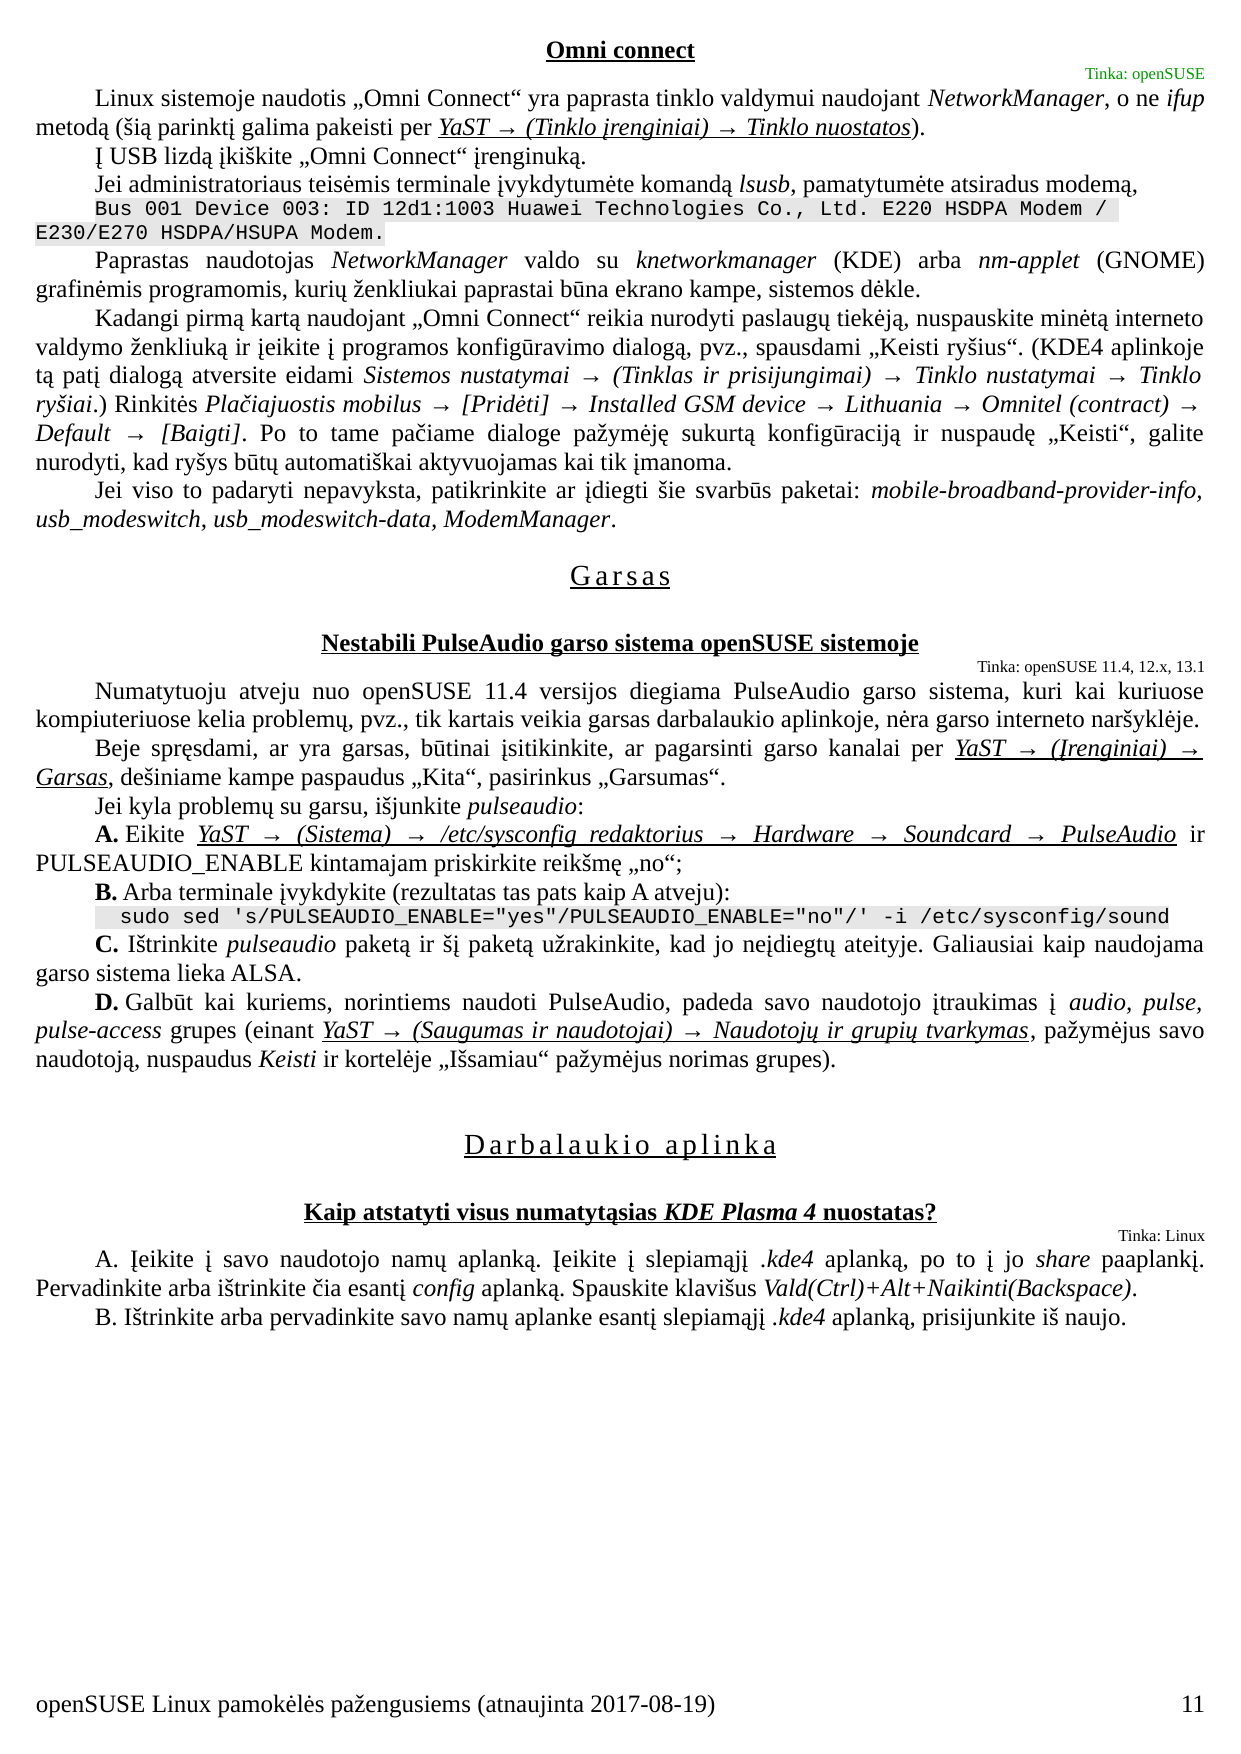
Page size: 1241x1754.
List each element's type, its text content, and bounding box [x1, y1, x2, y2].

text Nestabili PulseAudio garso sistema openSUSE sistemoje [35, 628, 1205, 657]
text Tinka: openSUSE [35, 64, 1205, 83]
text Jei administratoriaus teisėmis terminale įvykdytumėte komandą lsusb, pamatytumėte atsiradus modemą, [35, 169, 1205, 198]
text D. Galbūt kai kuriems, norintiems naudoti PulseAudio, padeda savo naudotojo įtraukimas į audio, pulse, pulse-access grupes (einant YaST → (Saugumas ir naudotojai) → Naudotojų ir grupių tvarkymas, pažymėjus savo naudotoją, nuspaudus Keisti ir kortelėje „Išsamiau“ pažymėjus norimas grupes). [35, 987, 1205, 1073]
text Tinka: openSUSE 11.4, 12.x, 13.1 [35, 657, 1205, 676]
text Beje spręsdami, ar yra garsas, būtinai įsitikinkite, ar pagarsinti garso kanalai per YaST → (Įrenginiai) → Garsas, dešiniame kampe paspaudus „Kita“, pasirinkus „Garsumas“. [35, 733, 1205, 791]
text Jei viso to padaryti nepavyksta, patikrinkite ar įdiegti šie svarbūs paketai: mobile-broadband-provider-info, usb_modeswitch, usb_modeswitch-data, ModemManager. [35, 476, 1205, 533]
text A. Eikite YaST → (Sistema) → /etc/sysconfig redaktorius → Hardware → Soundcard → PulseAudio ir PULSEAUDIO_ENABLE kintamajam priskirkite reikšmę „no“; [35, 819, 1205, 877]
subtitle Kaip atstatyti visus numatytąsias KDE Plasma 4 nuostatas? [35, 1197, 1205, 1225]
text A. Įeikite į savo naudotojo namų aplanką. Įeikite į slepiamąjį .kde4 aplanką, po to į jo share paaplankį. Pervadinkite arba ištrinkite čia esantį config aplanką. Spauskite klavišus Vald(Ctrl)+Alt+Naikinti(Backspace). [35, 1244, 1205, 1302]
text B. Arba terminale įvykdykite (rezultatas tas pats kaip A atveju): [35, 877, 1205, 906]
text Numatytuoju atveju nuo openSUSE 11.4 versijos diegiama PulseAudio garso sistema, kuri kai kuriuose kompiuteriuose kelia problemų, pvz., tik kartais veikia garsas darbalaukio aplinkoje, nėra garso interneto naršyklėje. [35, 676, 1205, 733]
text Kadangi pirmą kartą naudojant „Omni Connect“ reikia nurodyti paslaugų tiekėją, nuspauskite minėtą interneto valdymo ženkliuką ir įeikite į programos konfigūravimo dialogą, pvz., spausdami „Keisti ryšius“. (KDE4 aplinkoje tą patį dialogą atversite eidami Sistemos nustatymai → (Tinklas ir prisijungimai) → Tinklo nustatymai → Tinklo ryšiai.) Rinkitės Plačiajuostis mobilus → [Pridėti] → Installed GSM device → Lithuania → Omnitel (contract) → Default → [Baigti]. Po to tame pačiame dialoge pažymėję sukurtą konfigūraciją ir nuspaudę „Keisti“, galite nurodyti, kad ryšys būtų automatiškai aktyvuojamas kai tik įmanoma. [35, 303, 1205, 476]
subtitle Darbalaukio aplinka [35, 1127, 1205, 1160]
text Tinka: Linux [35, 1225, 1205, 1244]
text Jei kyla problemų su garsu, išjunkite pulseaudio: [35, 791, 1205, 819]
text C. Ištrinkite pulseaudio paketą ir šį paketą užrakinkite, kad jo neįdiegtų ateityje. Galiausiai kaip naudojama garso sistema lieka ALSA. [35, 929, 1205, 987]
text Omni connect [35, 35, 1205, 64]
text Paprastas naudotojas NetworkManager valdo su knetworkmanager (KDE) arba nm-applet (GNOME) grafinėmis programomis, kurių ženkliukai paprastai būna ekrano kampe, sistemos dėkle. [35, 246, 1205, 303]
text Bus 001 Device 003: ID 12d1:1003 Huawei Technologies Co., Ltd. E220 HSDPA Modem / E230/E270 HSDPA/HSUPA Modem. [385, 198, 1205, 246]
text Linux sistemoje naudotis „Omni Connect“ yra paprasta tinklo valdymui naudojant NetworkManager, o ne ifup metodą (šią parinktį galima pakeisti per YaST → (Tinklo įrenginiai) → Tinklo nuostatos). [35, 83, 1205, 141]
text Į USB lizdą įkiškite „Omni Connect“ įrenginuką. [35, 141, 1205, 169]
text B. Ištrinkite arba pervadinkite savo namų aplanke esantį slepiamąjį .kde4 aplanką, prisijunkite iš naujo. [35, 1302, 1205, 1331]
subtitle Garsas [35, 558, 1205, 592]
